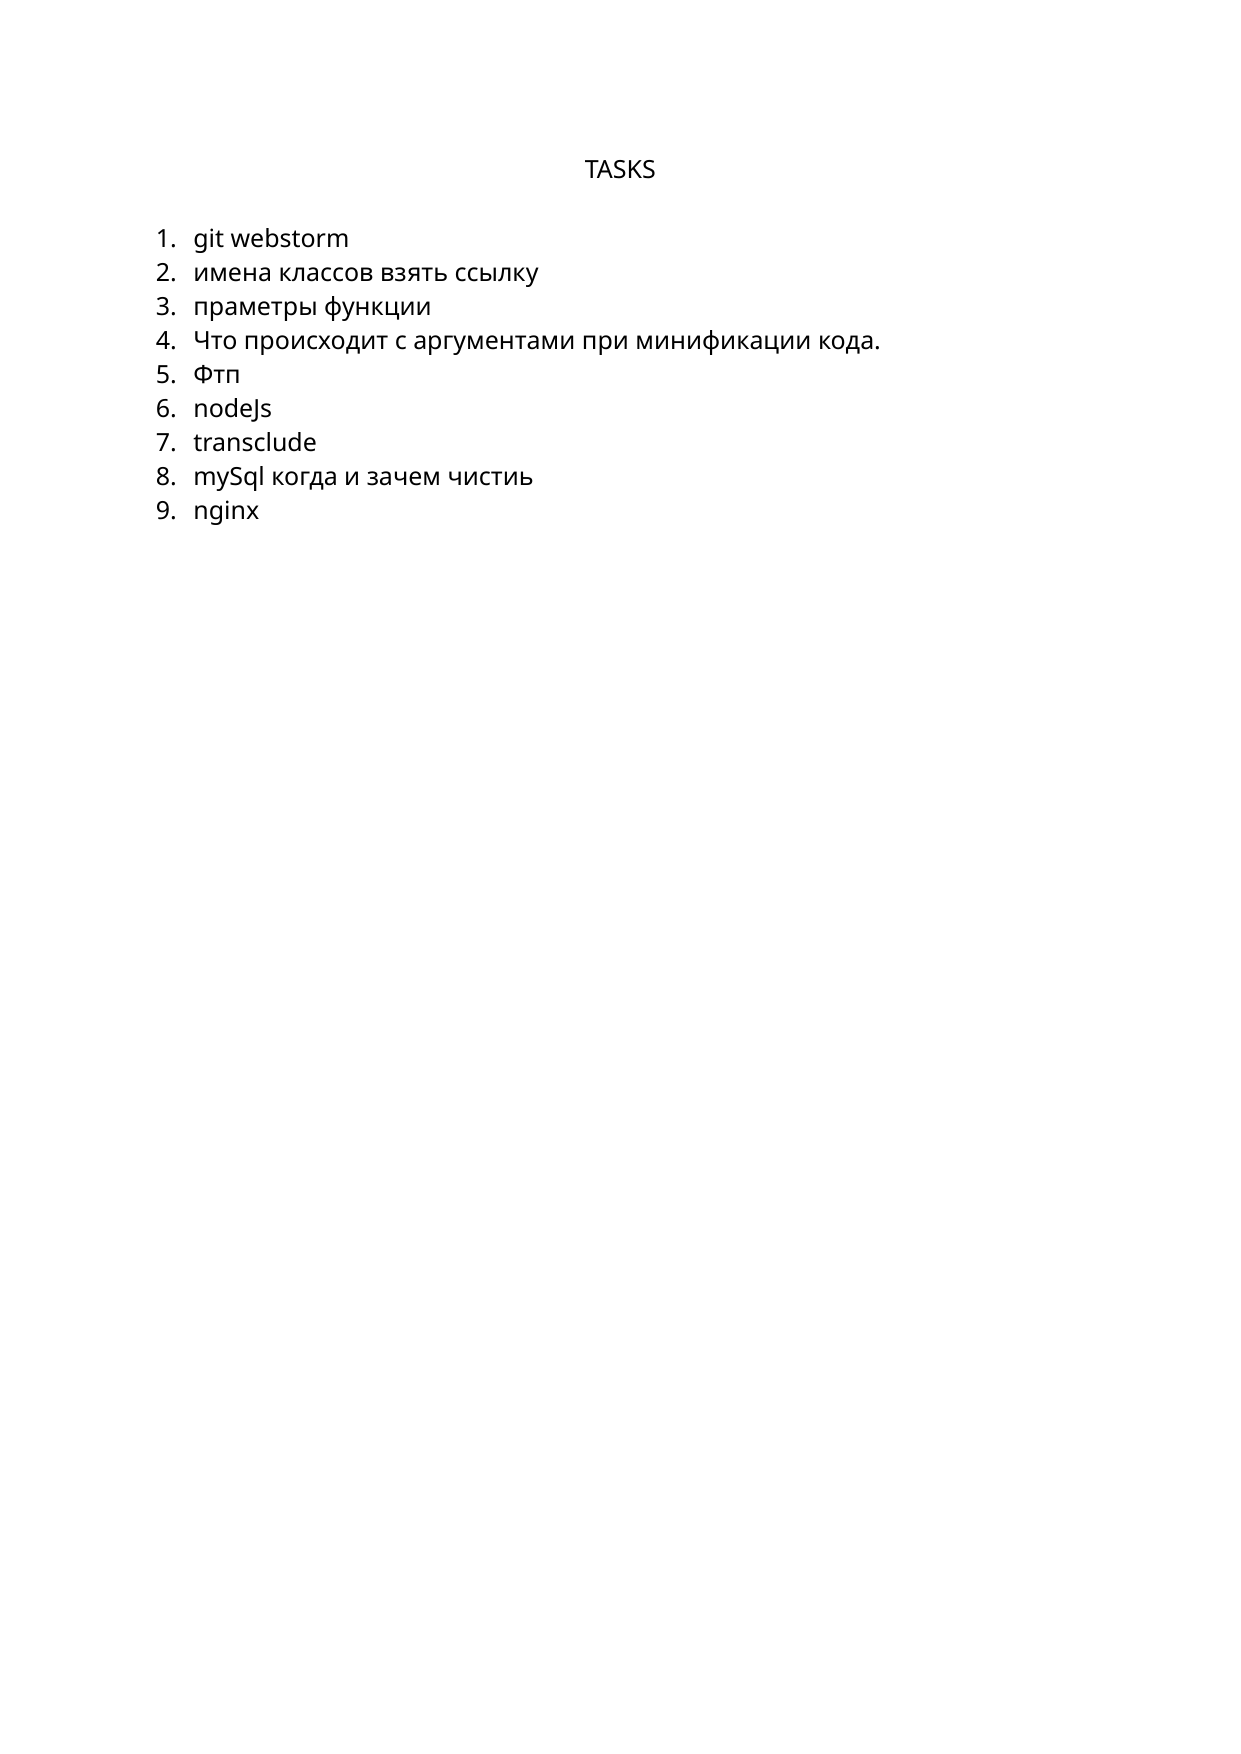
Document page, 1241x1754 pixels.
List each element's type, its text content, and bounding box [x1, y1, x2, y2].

list transclude [156, 425, 1122, 459]
list праметры функции [156, 288, 1122, 322]
list nginx [156, 493, 1122, 527]
list mySql когда и зачем чистиь [156, 459, 1122, 493]
list Что происходит с аргументами при минификации кода. [156, 322, 1122, 357]
text TASKS [118, 152, 1122, 186]
list nodeJs [156, 391, 1122, 425]
list git webstorm [156, 220, 1122, 254]
list Фтп [156, 357, 1122, 391]
list имена классов взять ссылку [156, 254, 1122, 288]
